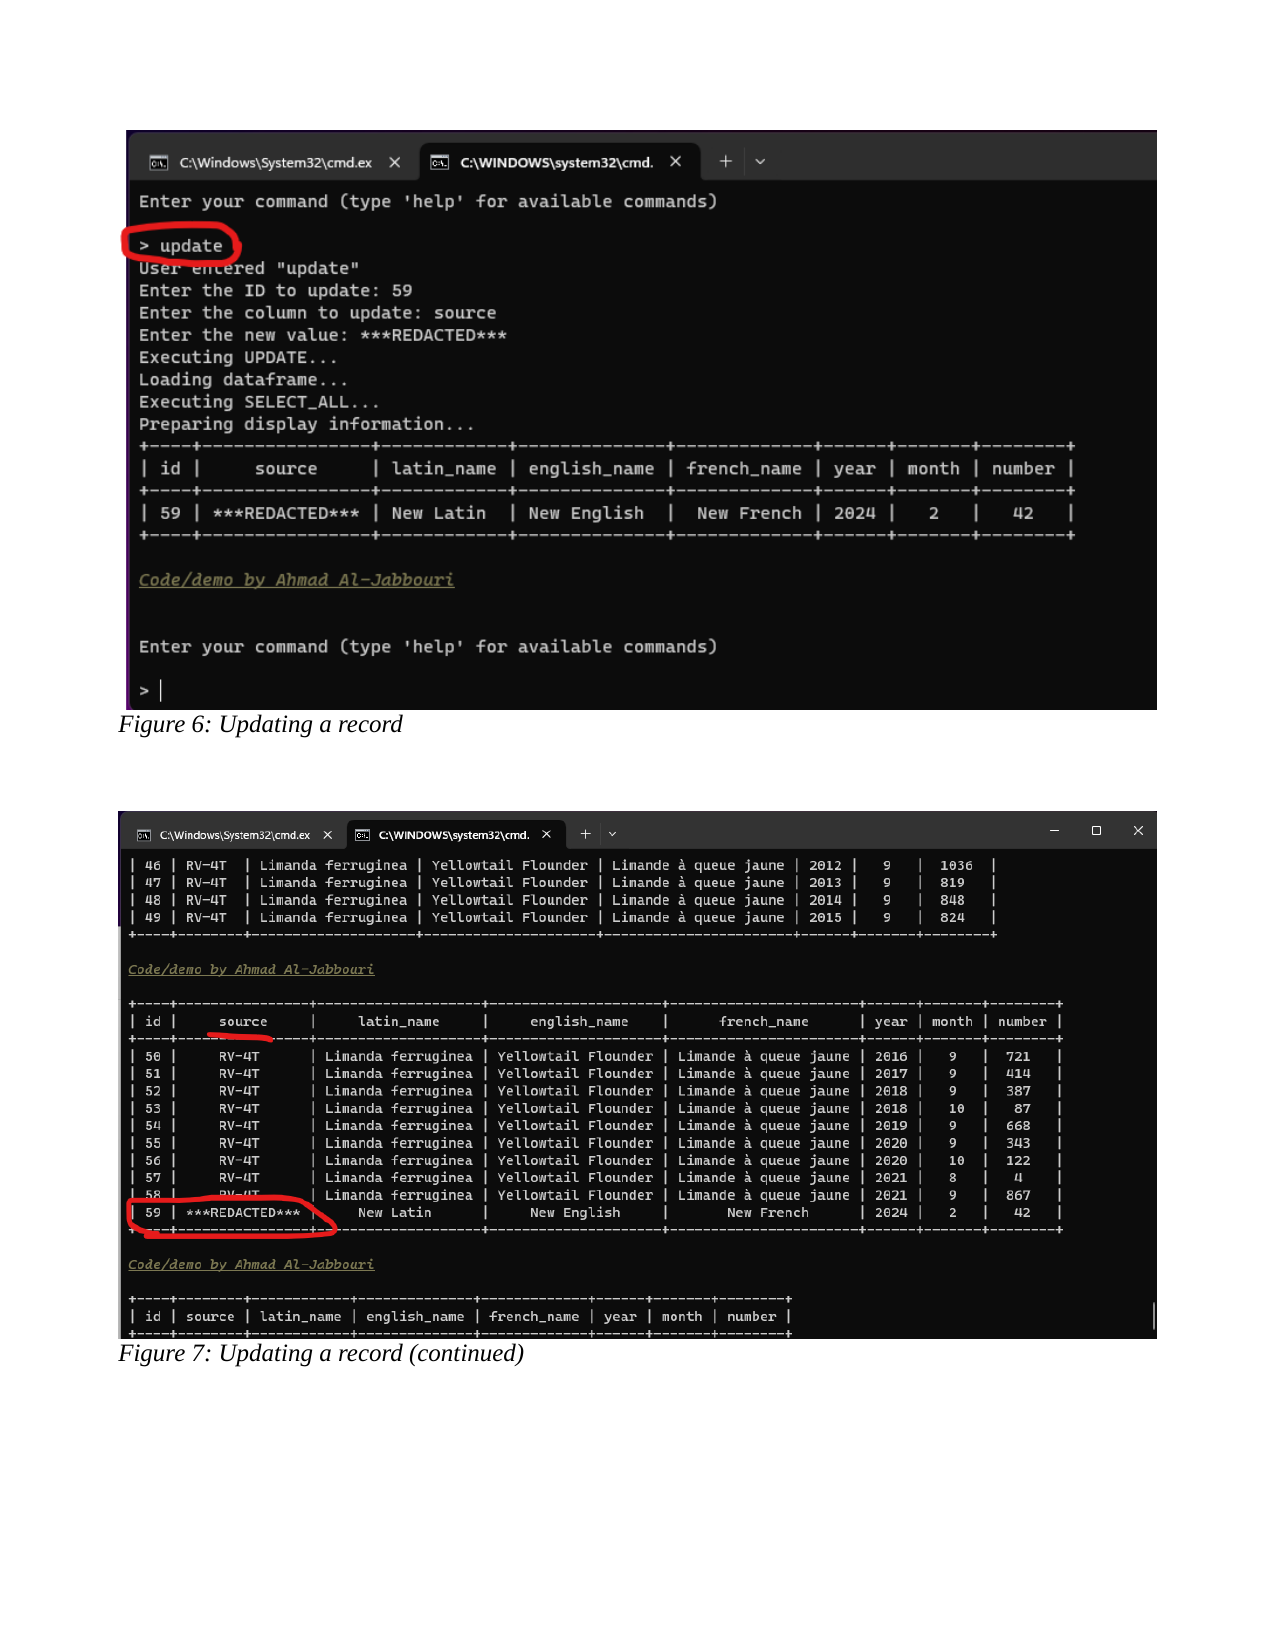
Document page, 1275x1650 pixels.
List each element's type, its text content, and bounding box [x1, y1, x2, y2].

picture [118, 130, 1157, 710]
picture [118, 811, 1157, 1339]
text Figure 6: Updating a record [118, 710, 1157, 738]
text Figure 7: Updating a record (continued) [118, 1339, 1157, 1367]
